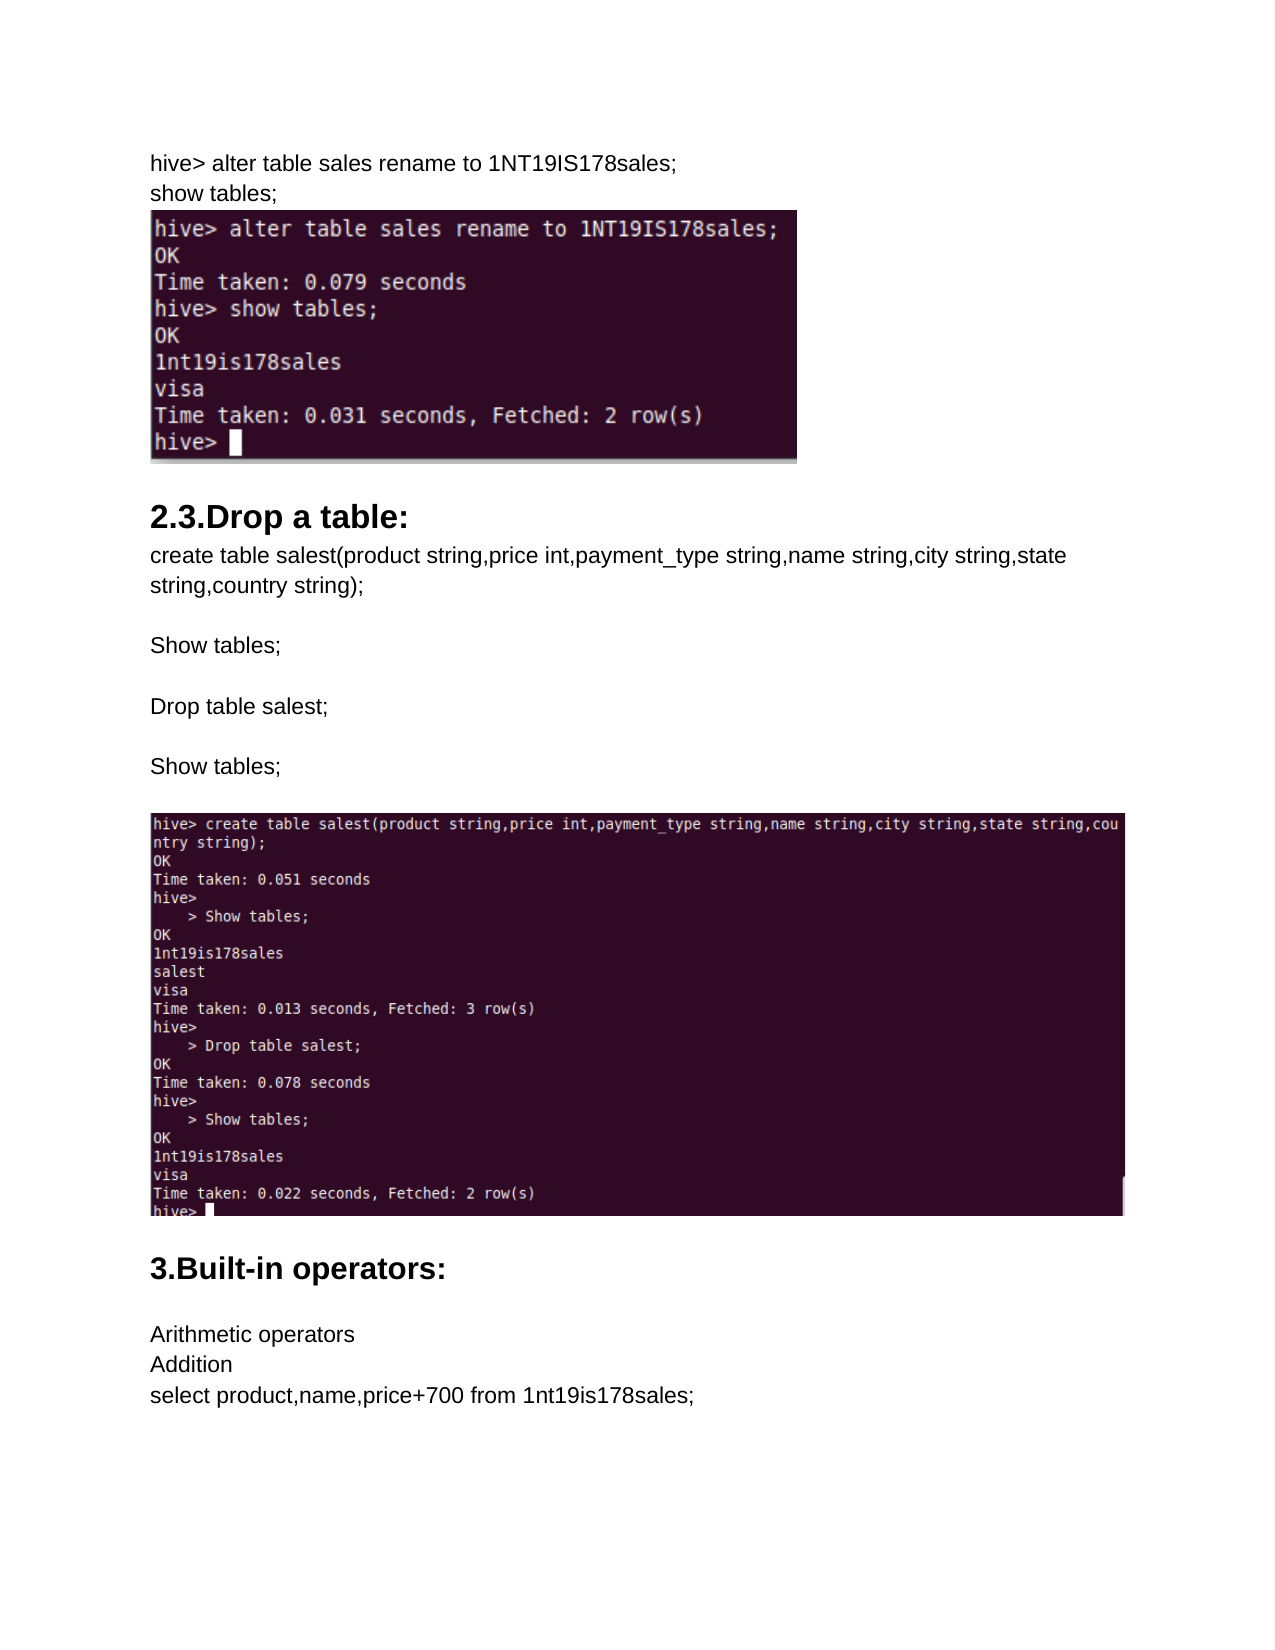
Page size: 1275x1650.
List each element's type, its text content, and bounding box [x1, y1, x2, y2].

text Show tables; [150, 632, 1125, 659]
text 3.Built-in operators: [150, 1250, 1125, 1286]
text hive> alter table sales rename to 1NT19IS178sales; [150, 150, 1125, 176]
text show tables; [150, 180, 1125, 207]
picture [150, 813, 1125, 1216]
picture [150, 210, 797, 464]
text 2.3.Drop a table: [150, 498, 1125, 536]
text Addition [150, 1351, 1125, 1378]
text Arithmetic operators [150, 1321, 1125, 1348]
text select product,name,price+700 from 1nt19is178sales; [150, 1382, 1125, 1408]
text create table salest(product string,price int,payment_type string,name string,city string,state string,country string); [150, 542, 1125, 598]
text Drop table salest; [150, 693, 1125, 719]
text Show tables; [150, 753, 1125, 779]
